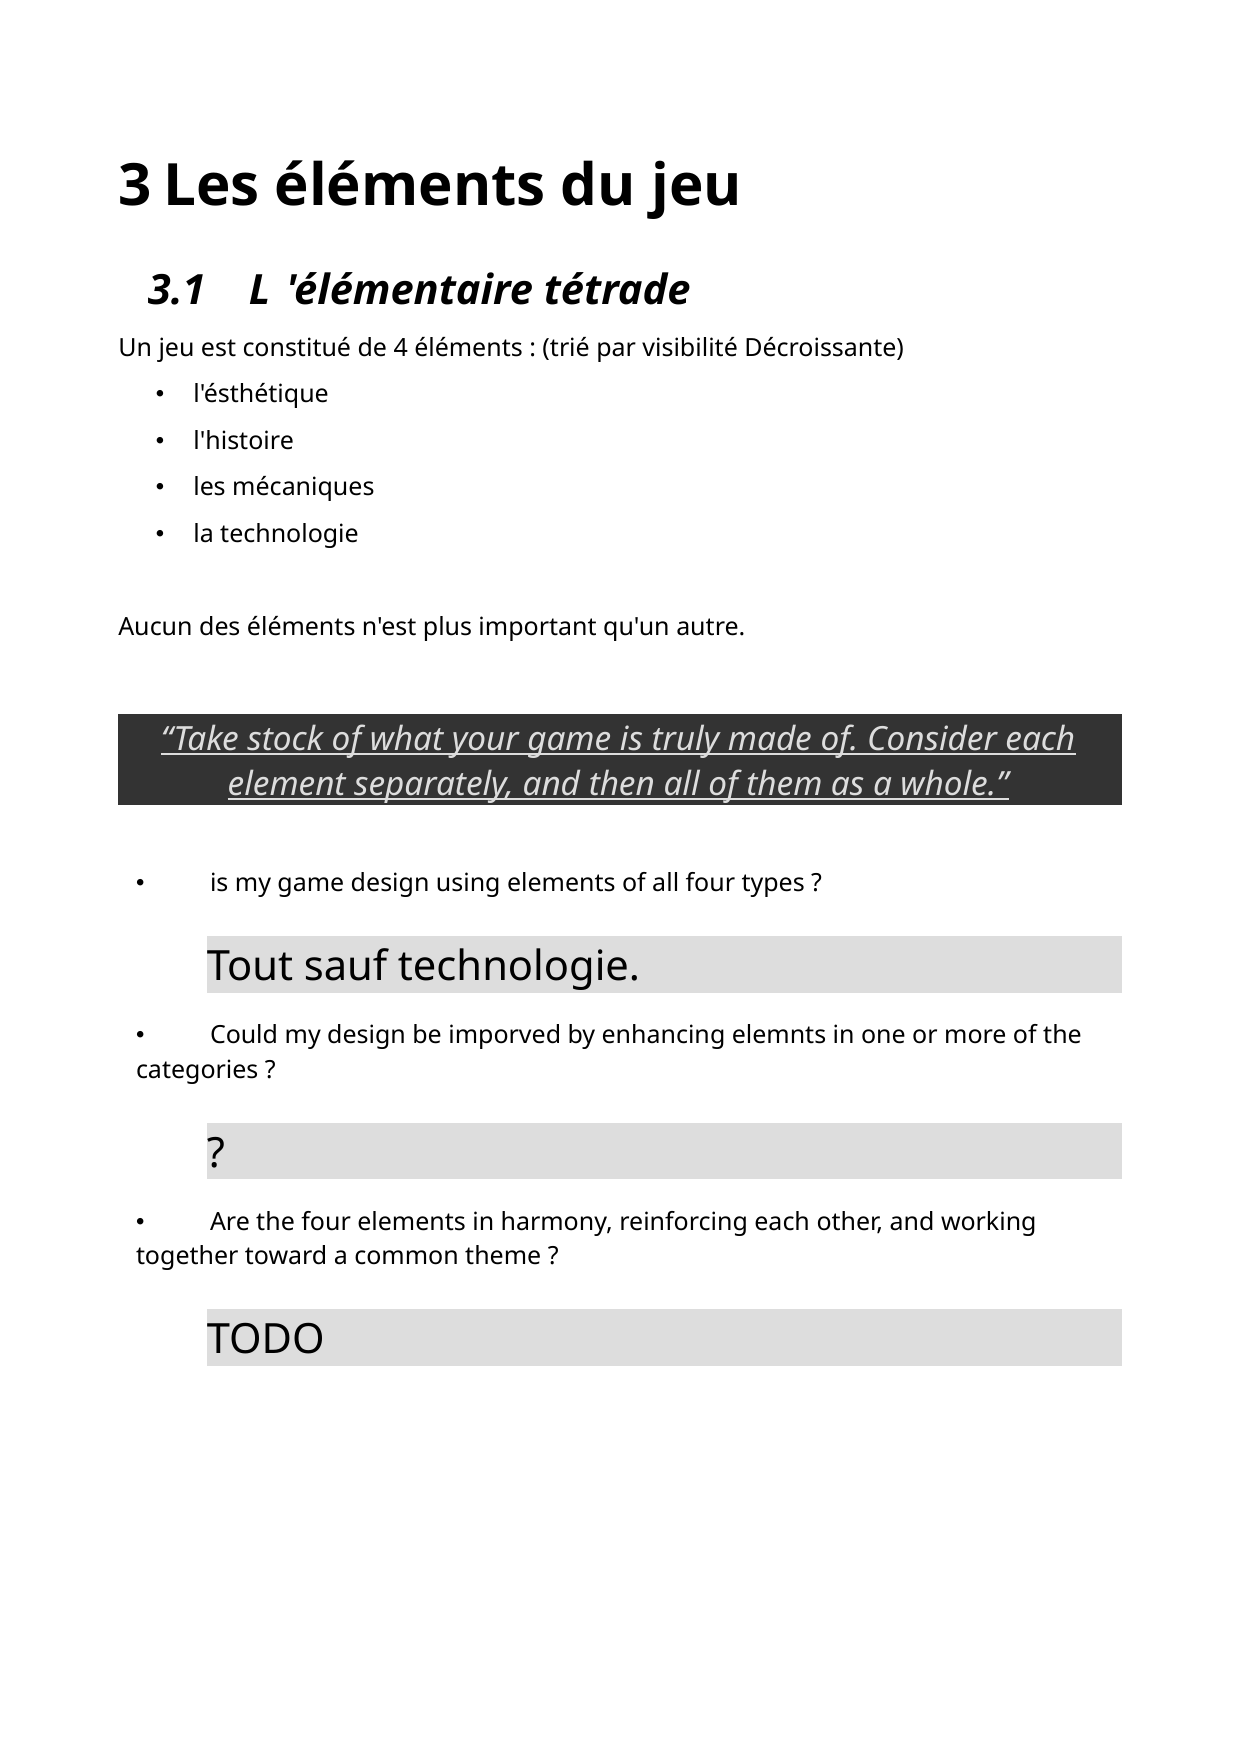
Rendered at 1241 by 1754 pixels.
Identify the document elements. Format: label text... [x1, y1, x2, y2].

list l'histoire [156, 422, 1122, 457]
subtitle Les éléments du jeu [118, 143, 1122, 223]
text “Take stock of what your game is truly made of. Consider each element separately, and then all of them as a whole.” [118, 714, 1122, 805]
subtitle L 'élémentaire tétrade [148, 260, 1122, 317]
list Are the four elements in harmony, reinforcing each other, and working together toward a common theme ? [136, 1203, 1122, 1272]
text Aucun des éléments n'est plus important qu'un autre. [118, 609, 1122, 643]
list la technologie [156, 516, 1122, 550]
text ? [207, 1123, 1122, 1179]
list is my game design using elements of all four types ? [136, 865, 1122, 899]
list Could my design be imporved by enhancing elemnts in one or more of the categories ? [136, 1017, 1122, 1085]
list l'ésthétique [156, 376, 1122, 410]
text Tout sauf technologie. [207, 936, 1122, 993]
text TODO [207, 1309, 1122, 1366]
text Un jeu est constitué de 4 éléments : (trié par visibilité Décroissante) [118, 329, 1122, 363]
list les mécaniques [156, 469, 1122, 503]
